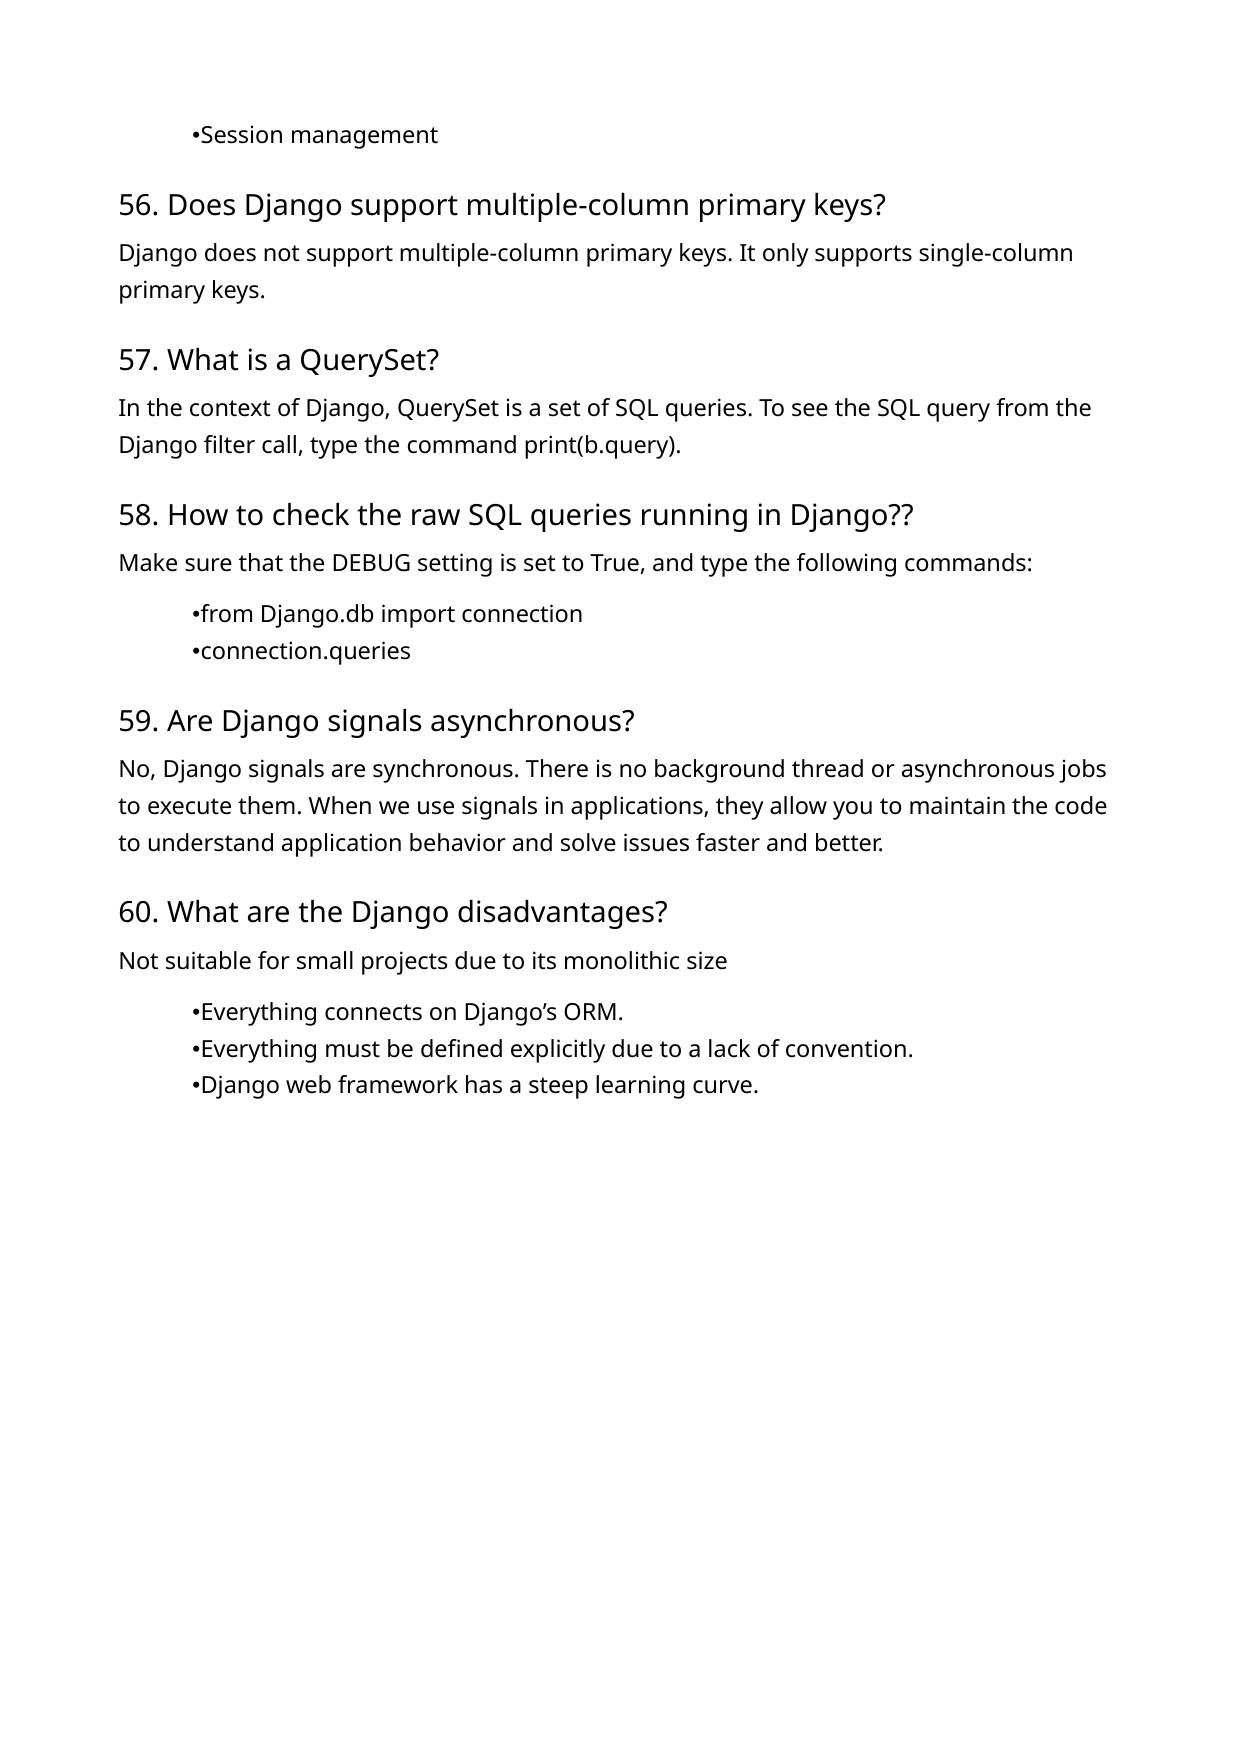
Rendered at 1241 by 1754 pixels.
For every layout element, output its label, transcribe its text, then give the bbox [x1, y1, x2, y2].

list Everything connects on Django’s ORM. [118, 995, 1122, 1027]
text Django does not support multiple-column primary keys. It only supports single-column primary keys. [118, 236, 1122, 305]
text In the context of Django, QuerySet is a set of SQL queries. To see the SQL query from the Django filter call, type the command print(b.query). [118, 391, 1122, 460]
list Everything must be defined explicitly due to a lack of convention. [118, 1032, 1122, 1064]
subtitle 60. What are the Django disadvantages? [118, 892, 1122, 931]
list from Django.db import connection [118, 597, 1122, 629]
list Session management [118, 118, 1122, 150]
list Django web framework has a steep learning curve. [118, 1069, 1122, 1101]
list connection.queries [118, 634, 1122, 666]
subtitle 59. Are Django signals asynchronous? [118, 700, 1122, 740]
subtitle 56. Does Django support multiple-column primary keys? [118, 184, 1122, 224]
subtitle 58. How to check the raw SQL queries running in Django?? [118, 494, 1122, 533]
text No, Django signals are synchronous. There is no background thread or asynchronous jobs to execute them. When we use signals in applications, they allow you to maintain the code to understand application behavior and solve issues faster and better. [118, 752, 1122, 858]
text Not suitable for small projects due to its monolithic size [118, 944, 1122, 976]
text Make sure that the DEBUG setting is set to True, and type the following commands: [118, 546, 1122, 578]
subtitle 57. What is a QuerySet? [118, 339, 1122, 379]
